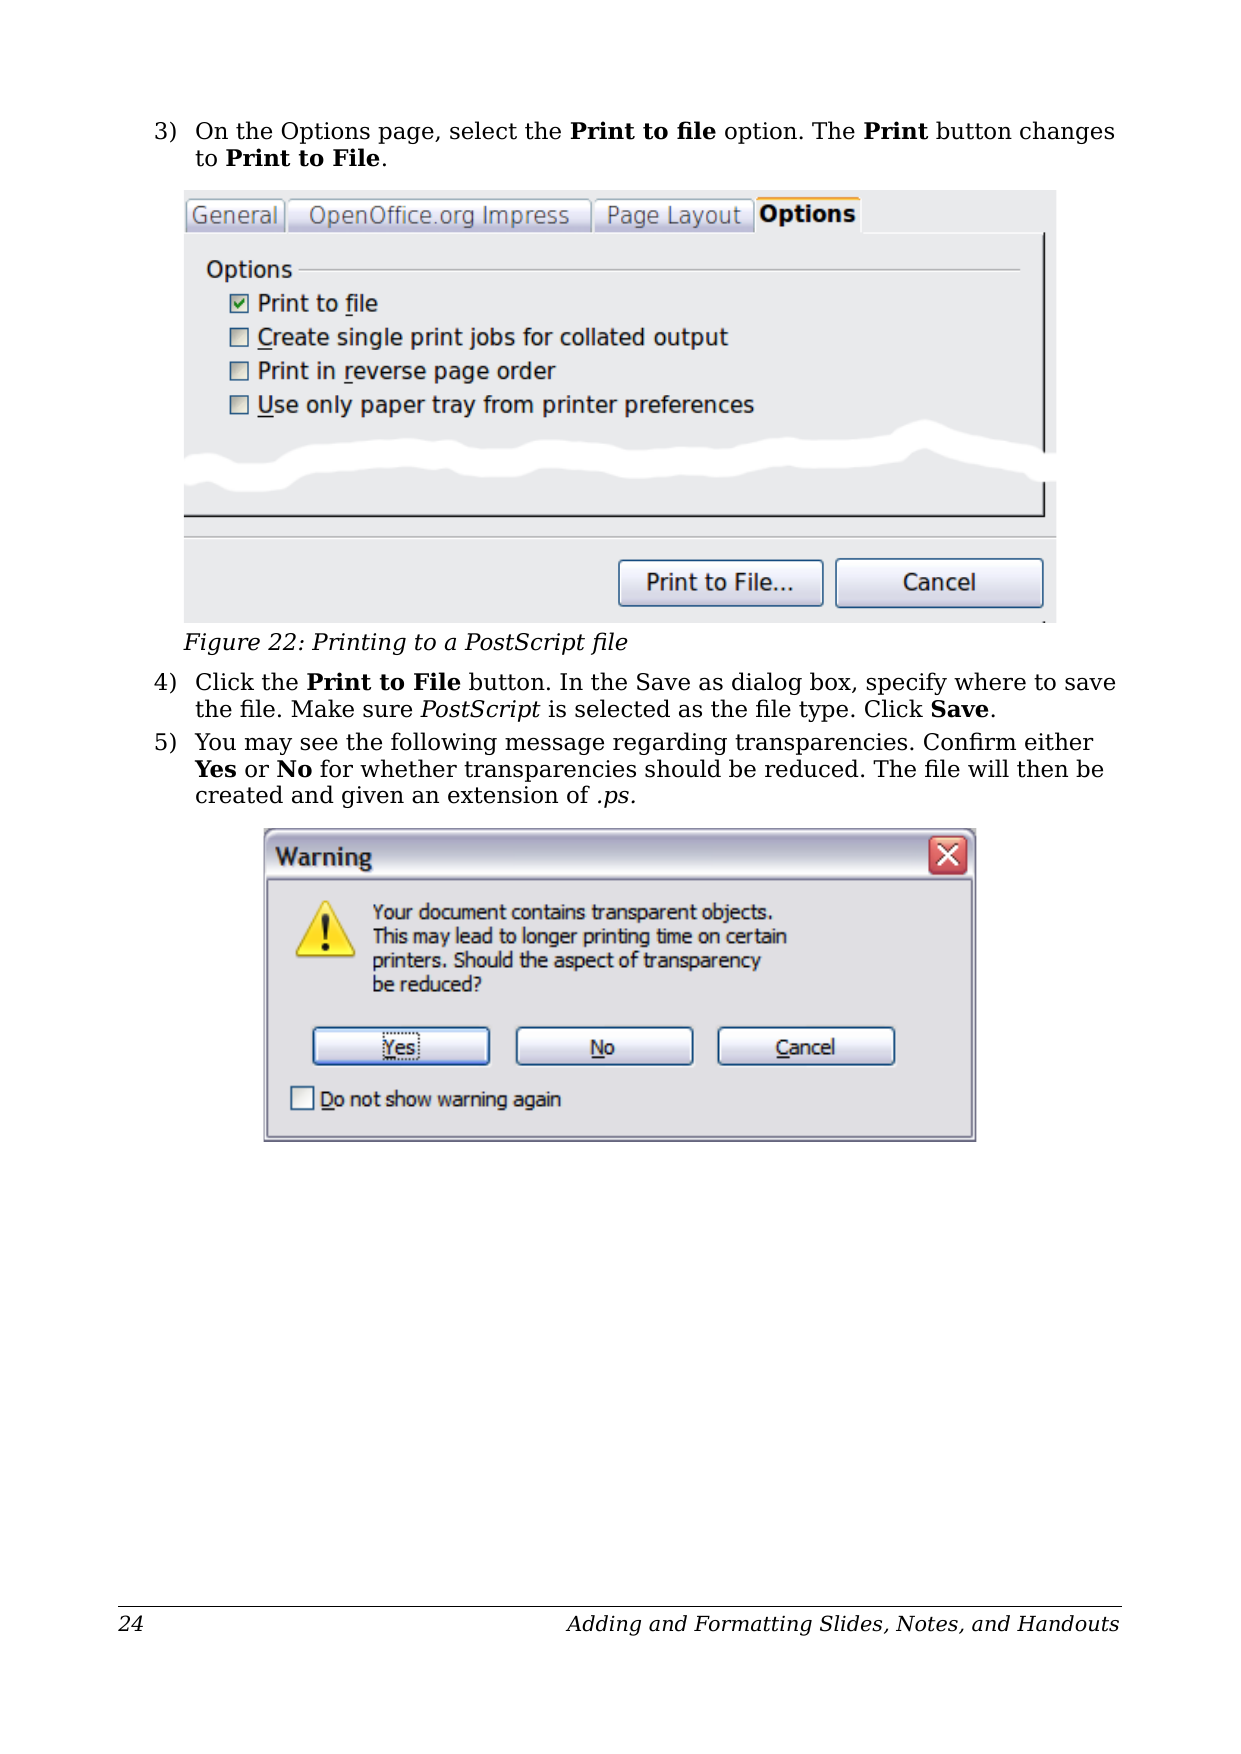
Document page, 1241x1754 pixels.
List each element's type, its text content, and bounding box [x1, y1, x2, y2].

picture [263, 828, 977, 1142]
list On the Options page, select the Print to file option. The Print button changes to Print to File. [177, 118, 1122, 172]
list You may see the following message regarding transparencies. Confirm either Yes or No for whether transparencies should be reduced. The file will then be created and given an extension of .ps. [177, 729, 1122, 809]
text Figure 22: Printing to a PostScript file [184, 629, 1057, 656]
picture [183, 190, 1057, 623]
list Click the Print to File button. In the Save as dialog box, specify where to save the file. Make sure PostScript is selected as the file type. Click Save. [177, 668, 1122, 722]
